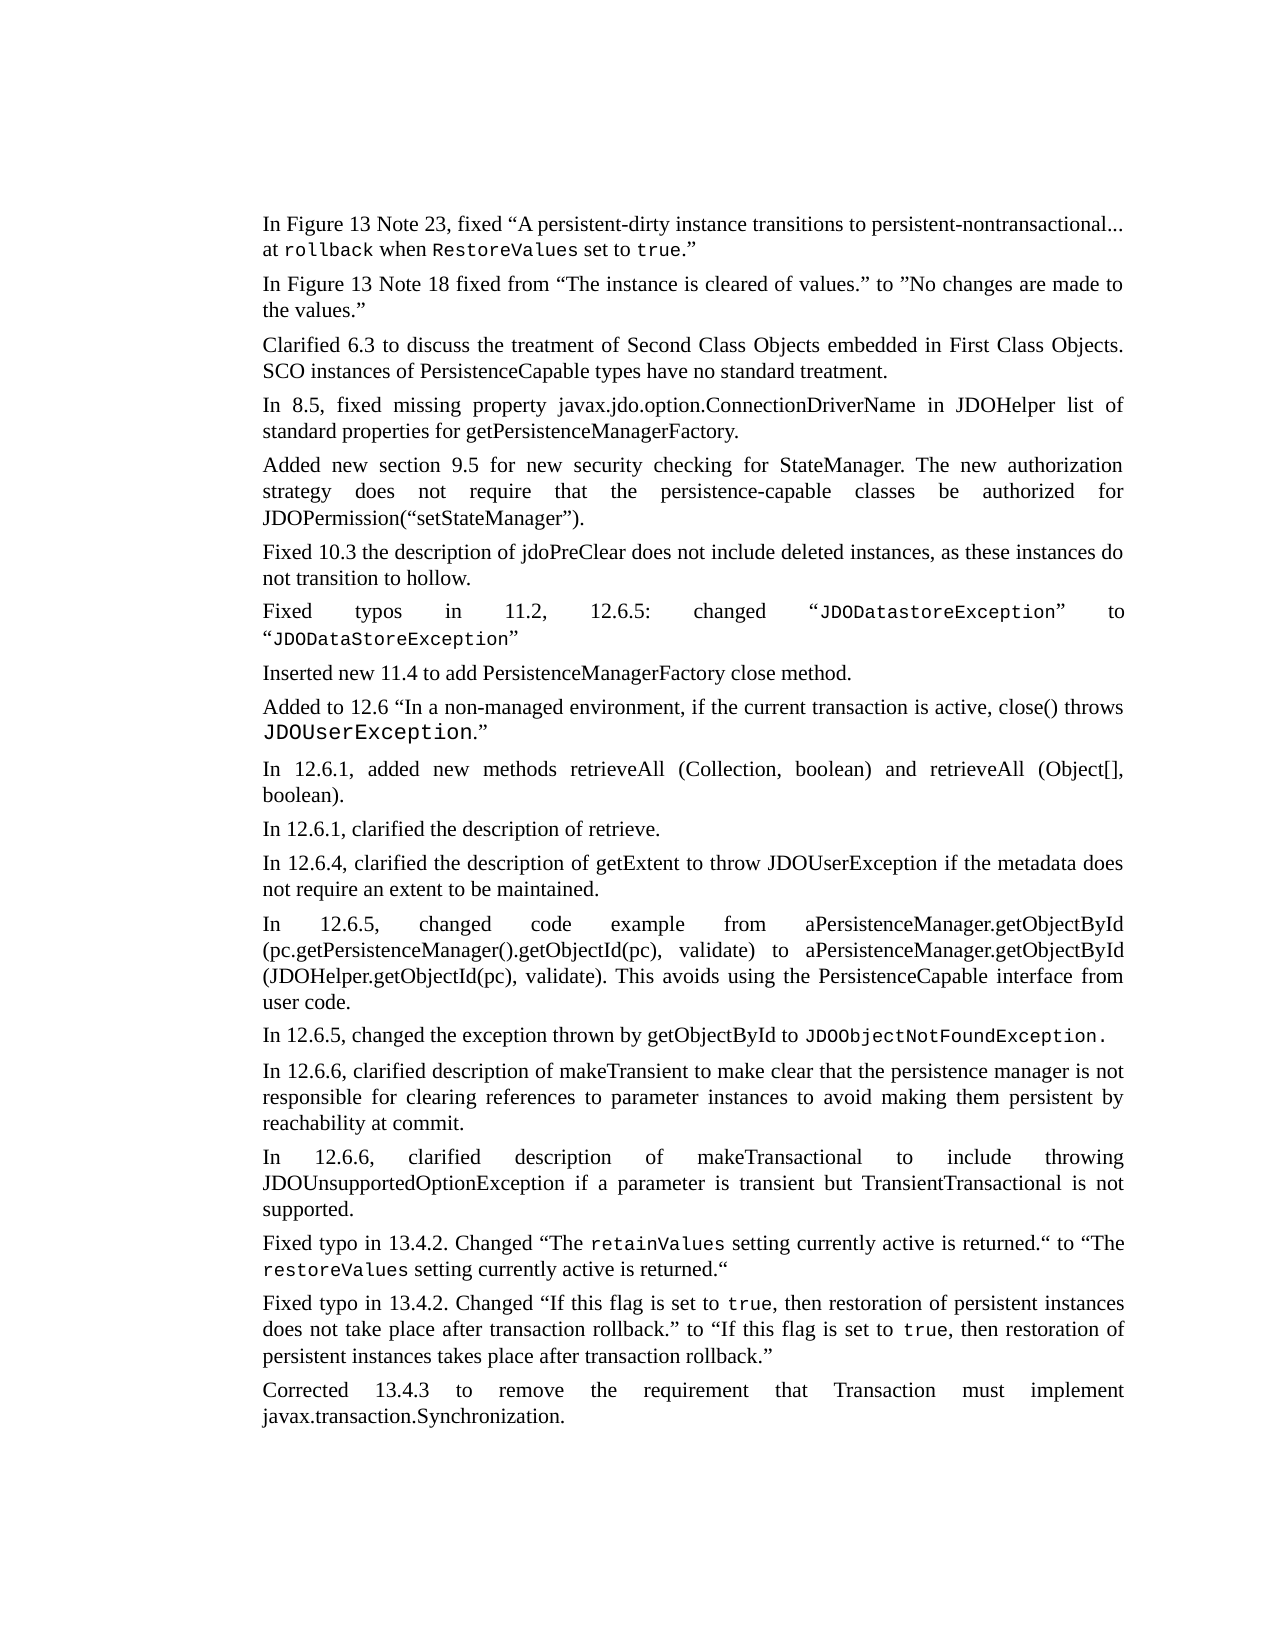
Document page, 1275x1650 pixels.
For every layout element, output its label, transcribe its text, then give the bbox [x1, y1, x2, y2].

text In 12.6.1, clarified the description of retrieve. [262, 815, 1125, 841]
text In 12.6.6, clarified description of makeTransient to make clear that the persistence manager is not responsible for clearing references to parameter instances to avoid making them persistent by reachability at commit. [262, 1057, 1125, 1135]
text Fixed typos in 11.2, 12.6.5: changed “JDODatastoreException” to “JDODataStoreException” [262, 598, 1125, 651]
text In 12.6.5, changed code example from aPersistenceManager.getObjectById (pc.getPersistenceManager().getObjectId(pc), validate) to aPersistenceManager.getObjectById (JDOHelper.getObjectId(pc), validate). This avoids using the PersistenceCapable interface from user code. [262, 910, 1125, 1014]
text Clarified 6.3 to discuss the treatment of Second Class Objects embedded in First Class Objects. SCO instances of PersistenceCapable types have no standard treatment. [262, 331, 1125, 383]
text In 12.6.1, added new methods retrieveAll (Collection, boolean) and retrieveAll (Object[], boolean). [262, 755, 1125, 807]
text In Figure 13 Note 23, fixed “A persistent-dirty instance transitions to persistent-nontransactional... at rollback when RestoreValues set to true.” [262, 210, 1125, 262]
text Fixed typo in 13.4.2. Changed “The retainValues setting currently active is returned.“ to “The restoreValues setting currently active is returned.“ [262, 1230, 1125, 1282]
text Added to 12.6 “In a non-managed environment, if the current transaction is active, close() throws JDOUserException.” [262, 693, 1125, 746]
text Inserted new 11.4 to add PersistenceManagerFactory close method. [262, 659, 1125, 685]
text In 12.6.5, changed the exception thrown by getObjectById to JDOObjectNotFoundException. [262, 1022, 1125, 1048]
text Corrected 13.4.3 to remove the requirement that Transaction must implement javax.transaction.Synchronization. [262, 1377, 1125, 1429]
text In 12.6.4, clarified the description of getExtent to throw JDOUserException if the metadata does not require an extent to be maintained. [262, 849, 1125, 902]
text In 12.6.6, clarified description of makeTransactional to include throwing JDOUnsupportedOptionException if a parameter is transient but TransientTransactional is not supported. [262, 1143, 1125, 1221]
text Fixed typo in 13.4.2. Changed “If this flag is set to true, then restoration of persistent instances does not take place after transaction rollback.” to “If this flag is set to true, then restoration of persistent instances takes place after transaction rollback.” [262, 1290, 1125, 1368]
text Fixed 10.3 the description of jdoPreClear does not include deleted instances, as these instances do not transition to hollow. [262, 538, 1125, 590]
text In 8.5, fixed missing property javax.jdo.option.ConnectionDriverName in JDOHelper list of standard properties for getPersistenceManagerFactory. [262, 391, 1125, 443]
text Added new section 9.5 for new security checking for StateManager. The new authorization strategy does not require that the persistence-capable classes be authorized for JDOPermission(“setStateManager”). [262, 452, 1125, 530]
text In Figure 13 Note 18 fixed from “The instance is cleared of values.” to ”No changes are made to the values.” [262, 270, 1125, 322]
